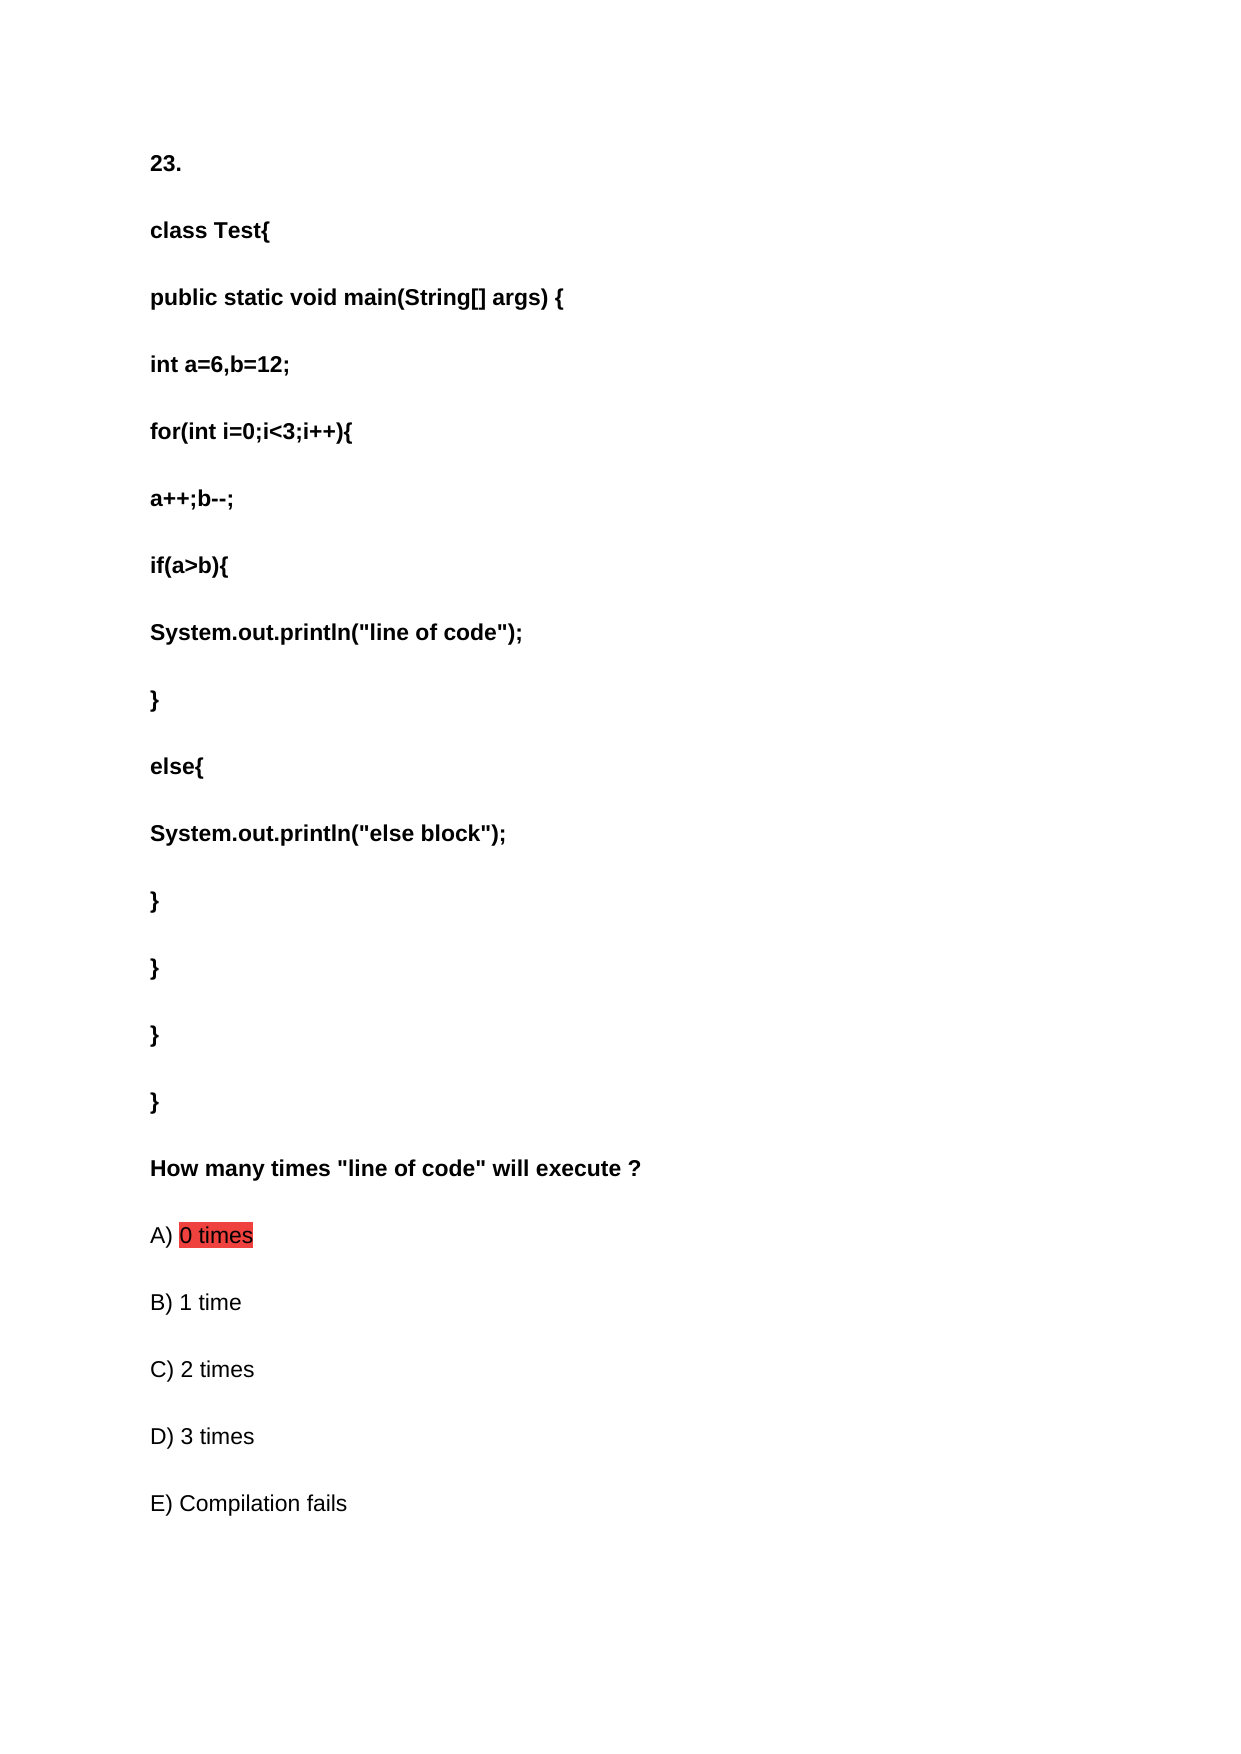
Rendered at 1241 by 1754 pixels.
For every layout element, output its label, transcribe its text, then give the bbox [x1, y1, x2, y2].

text for(int i=0;i<3;i++){ [150, 418, 1090, 444]
text if(a>b){ [150, 552, 1090, 578]
text a++;b--; [150, 485, 1090, 511]
text } [150, 954, 1090, 980]
text 23. [150, 150, 1090, 176]
text } [150, 1088, 1090, 1114]
text public static void main(String[] args) { [150, 284, 1090, 310]
text How many times "line of code" will execute ? [150, 1155, 1090, 1181]
text class Test{ [150, 217, 1090, 243]
text B) 1 time [150, 1289, 1090, 1315]
text } [150, 686, 1090, 712]
text System.out.println("line of code"); [150, 619, 1090, 645]
text } [150, 1021, 1090, 1047]
text C) 2 times [150, 1356, 1090, 1382]
text } [150, 887, 1090, 913]
text A) 0 times [150, 1222, 1090, 1248]
text int a=6,b=12; [150, 351, 1090, 377]
text System.out.println("else block"); [150, 820, 1090, 846]
text E) Compilation fails [150, 1489, 1090, 1516]
text D) 3 times [150, 1423, 1090, 1449]
text else{ [150, 753, 1090, 779]
